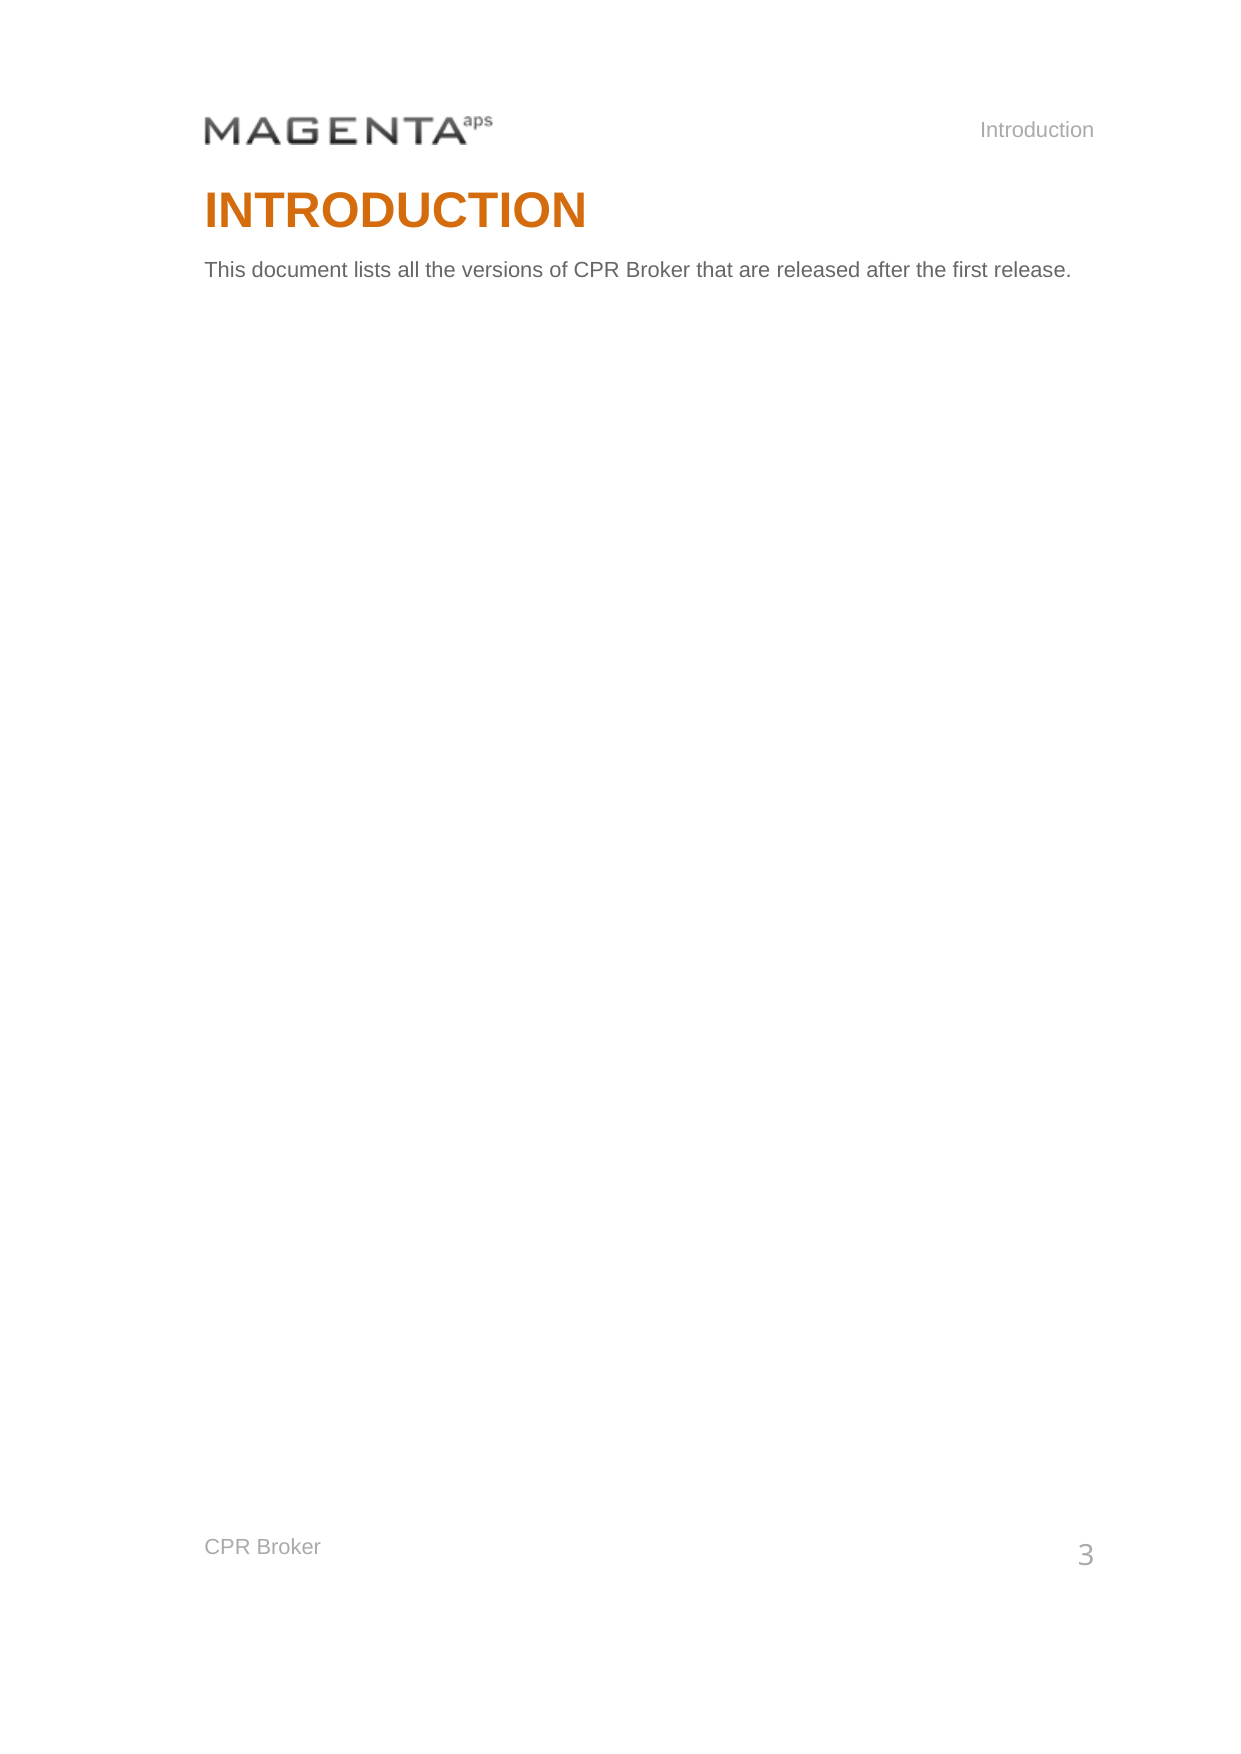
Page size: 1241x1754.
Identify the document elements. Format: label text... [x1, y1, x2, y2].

text This document lists all the versions of CPR Broker that are released after the first release. [204, 254, 1094, 283]
subtitle Introduction [204, 181, 1094, 239]
picture [204, 116, 494, 145]
